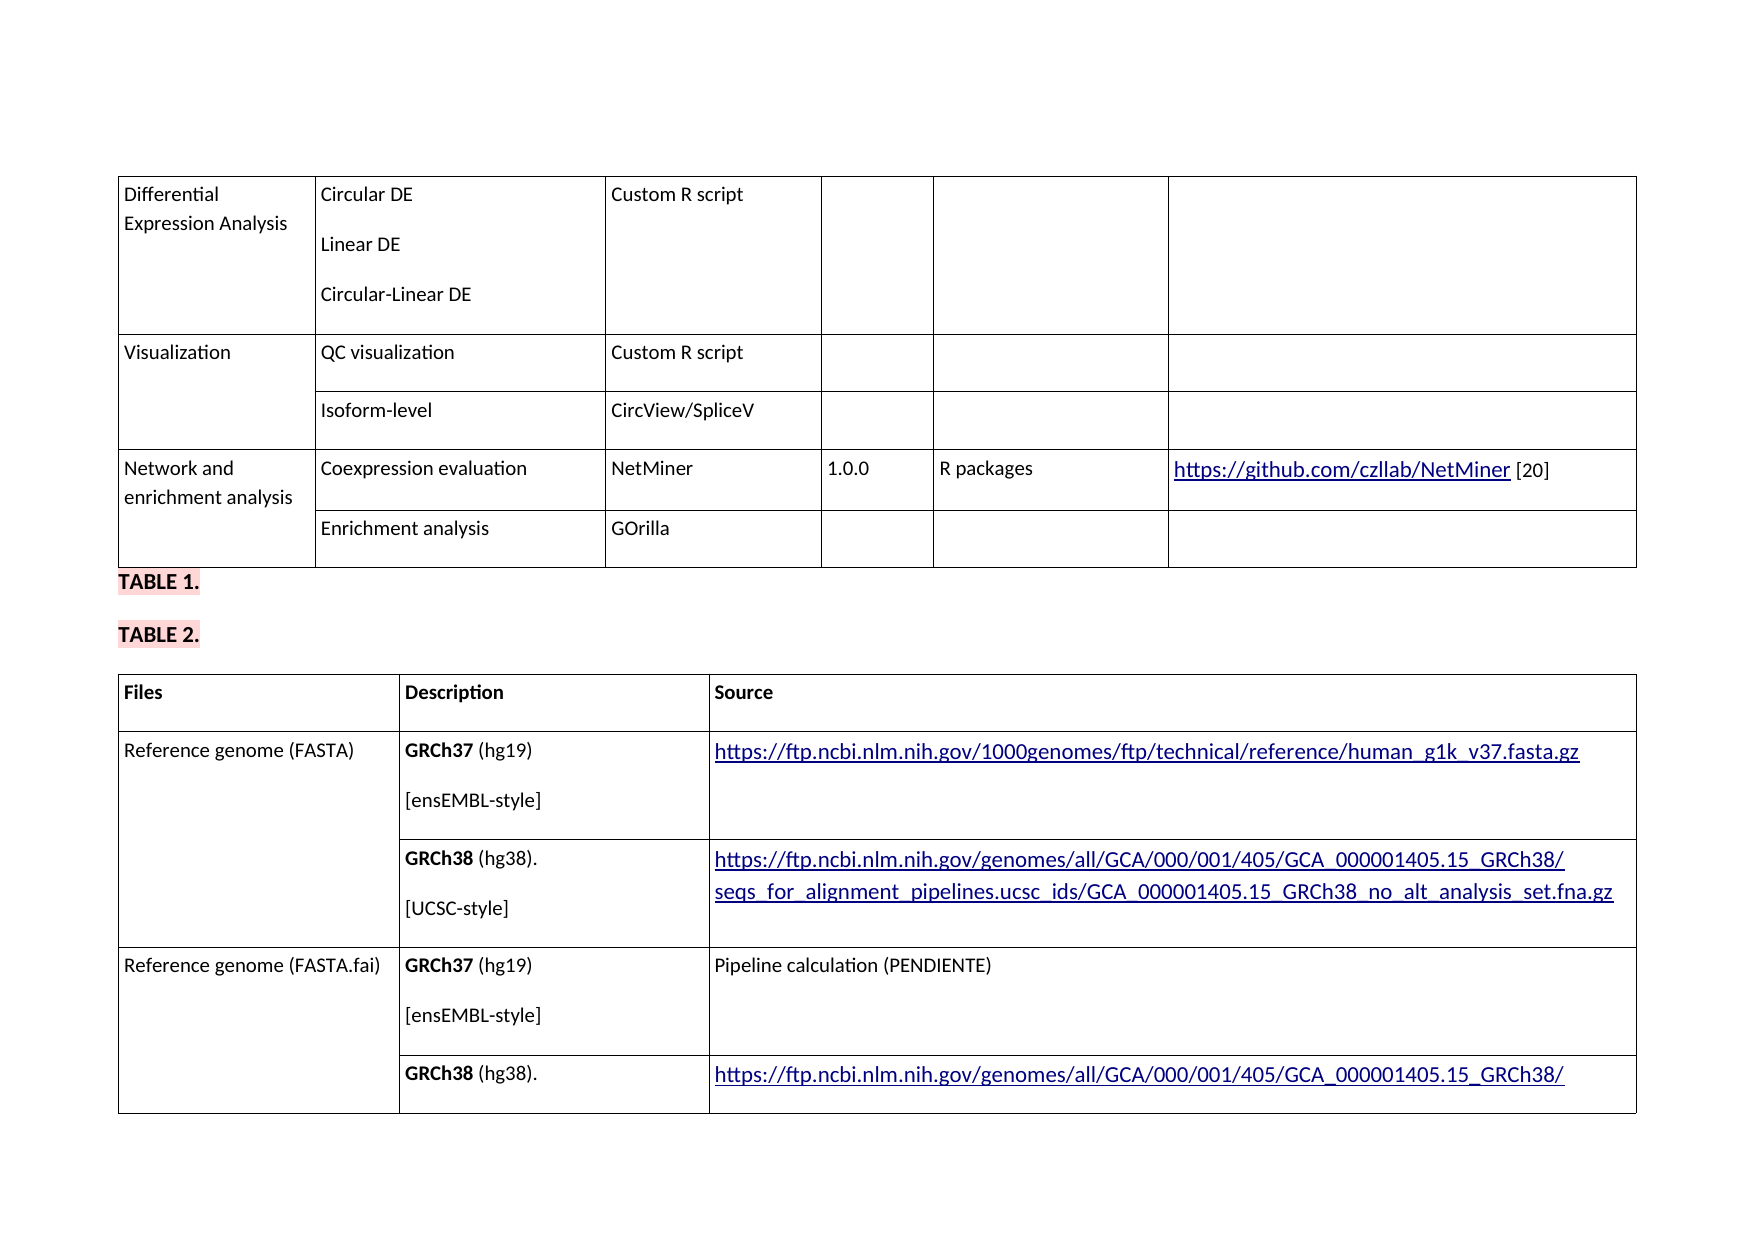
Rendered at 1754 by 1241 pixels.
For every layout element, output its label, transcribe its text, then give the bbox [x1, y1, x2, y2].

text TABLE 2. [118, 620, 1636, 648]
table_cell GRCh38 (hg38). [400, 1056, 709, 1112]
table_cell [1169, 335, 1636, 391]
table_cell QC visualization [316, 335, 605, 391]
table_cell [934, 177, 1168, 333]
table_cell 1.0.0 [822, 450, 933, 509]
table_cell [822, 177, 933, 333]
table_cell Circular DE Linear DE Circular-Linear DE [316, 177, 605, 333]
table_cell [1169, 177, 1636, 333]
table_cell https://ftp.ncbi.nlm.nih.gov/1000genomes/ftp/technical/reference/human_g1k_v37.fasta.gz [710, 732, 1636, 839]
table_header Files [119, 675, 399, 731]
table_cell [1169, 392, 1636, 449]
table_cell [1169, 511, 1636, 567]
table_cell https://ftp.ncbi.nlm.nih.gov/genomes/all/GCA/000/001/405/GCA_000001405.15_GRCh38/seqs_for_alignment_pipelines.ucsc_ids/GCA_000001405.15_GRCh38_no_alt_analysis_set.fna.gz [710, 840, 1636, 947]
table_header Source [710, 675, 1636, 731]
table_cell Visualization [119, 335, 315, 449]
table_cell GRCh38 (hg38). [UCSC-style] [400, 840, 709, 947]
table_cell Coexpression evaluation [316, 450, 605, 509]
table_cell Reference genome (FASTA.fai) [119, 948, 399, 1112]
table_cell Isoform-level [316, 392, 605, 449]
table_cell [822, 392, 933, 449]
table_cell https://github.com/czllab/NetMiner [20]⁠ [1169, 450, 1636, 509]
table_cell Network and enrichment analysis [119, 450, 315, 567]
text TABLE 1. [118, 568, 1636, 595]
table_cell Custom R script [606, 335, 821, 391]
table_cell [822, 335, 933, 391]
table_cell Reference genome (FASTA) [119, 732, 399, 947]
table_header Description [400, 675, 709, 731]
table_cell [934, 392, 1168, 449]
table_cell Pipeline calculation (PENDIENTE) [710, 948, 1636, 1055]
table_cell CircView/SpliceV [606, 392, 821, 449]
table_cell GOrilla [606, 511, 821, 567]
table_cell Enrichment analysis [316, 511, 605, 567]
table_cell Differential Expression Analysis [119, 177, 315, 333]
table_cell [934, 511, 1168, 567]
table_cell NetMiner [606, 450, 821, 509]
table_cell [934, 335, 1168, 391]
table_cell [822, 511, 933, 567]
table_cell R packages [934, 450, 1168, 509]
table_cell Custom R script [606, 177, 821, 333]
table_cell GRCh37 (hg19) [ensEMBL-style] [400, 948, 709, 1055]
table_cell GRCh37 (hg19) [ensEMBL-style] [400, 732, 709, 839]
table_cell https://ftp.ncbi.nlm.nih.gov/genomes/all/GCA/000/001/405/GCA_000001405.15_GRCh38/ [710, 1056, 1636, 1112]
